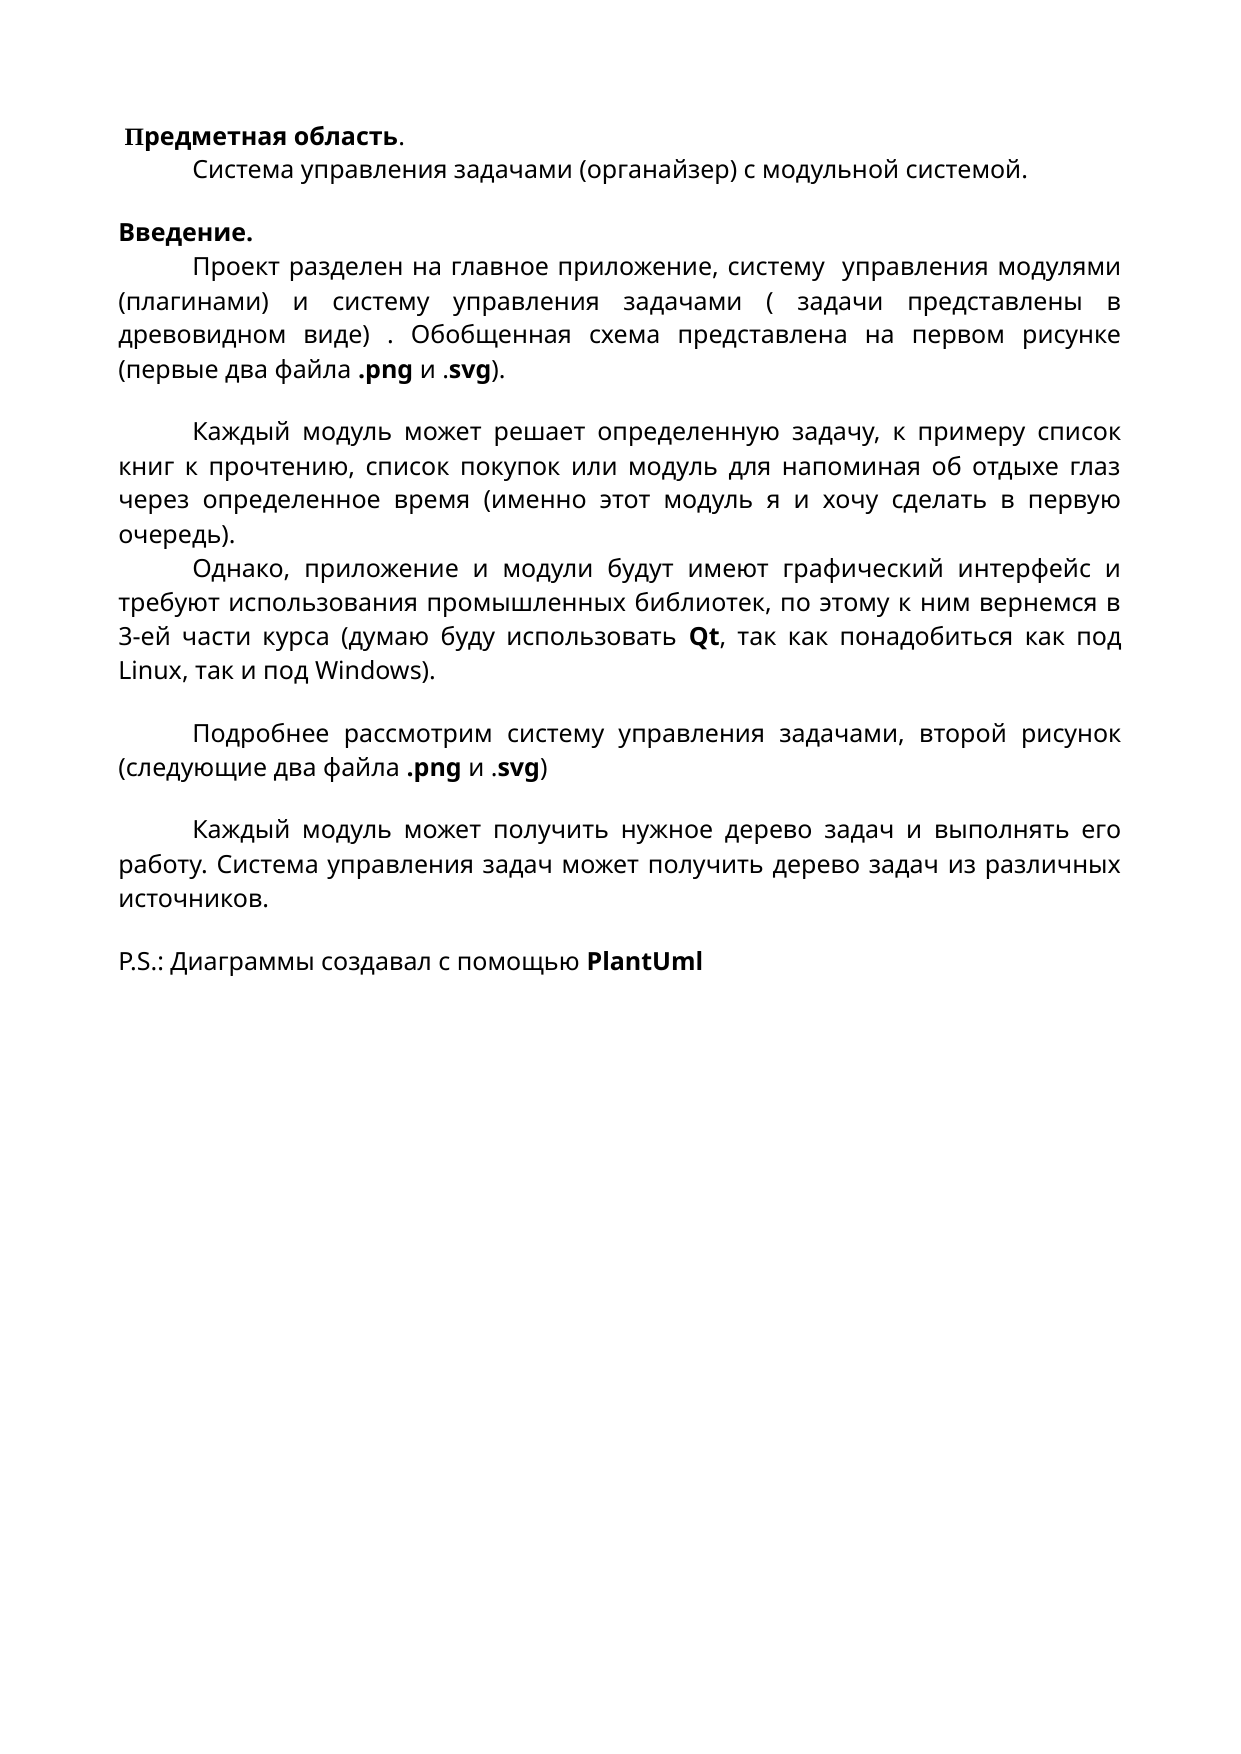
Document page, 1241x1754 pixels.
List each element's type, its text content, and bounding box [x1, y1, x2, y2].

text Проект разделен на главное приложение, систему управления модулями (плагинами) и систему управления задачами ( задачи представлены в древовидном виде) . Обобщенная схема представлена на первом рисунке (первые два файла .png и .svg). [118, 249, 1122, 385]
text Введение. [118, 215, 1122, 249]
text P.S.: Диаграммы создавал с помощью PlantUml [118, 943, 1122, 977]
text Однако, приложение и модули будут имеют графический интерфейс и требуют использования промышленных библиотек, по этому к ним вернемся в 3-ей части курса (думаю буду использовать Qt, так как понадобиться как под Linux, так и под Windows). [118, 550, 1122, 687]
text Система управления задачами (органайзер) с модульной системой. [118, 152, 1122, 186]
text Каждый модуль может получить нужное дерево задач и выполнять его работу. Система управления задач может получить дерево задач из различных источников. [118, 812, 1122, 914]
text Подробнее рассмотрим систему управления задачами, второй рисунок (следующие два файла .png и .svg) [118, 715, 1122, 783]
text Каждый модуль может решает определенную задачу, к примеру список книг к прочтению, список покупок или модуль для напоминая об отдыхе глаз через определенное время (именно этот модуль я и хочу сделать в первую очередь). [118, 414, 1122, 550]
text Предметная область. [118, 118, 1122, 152]
